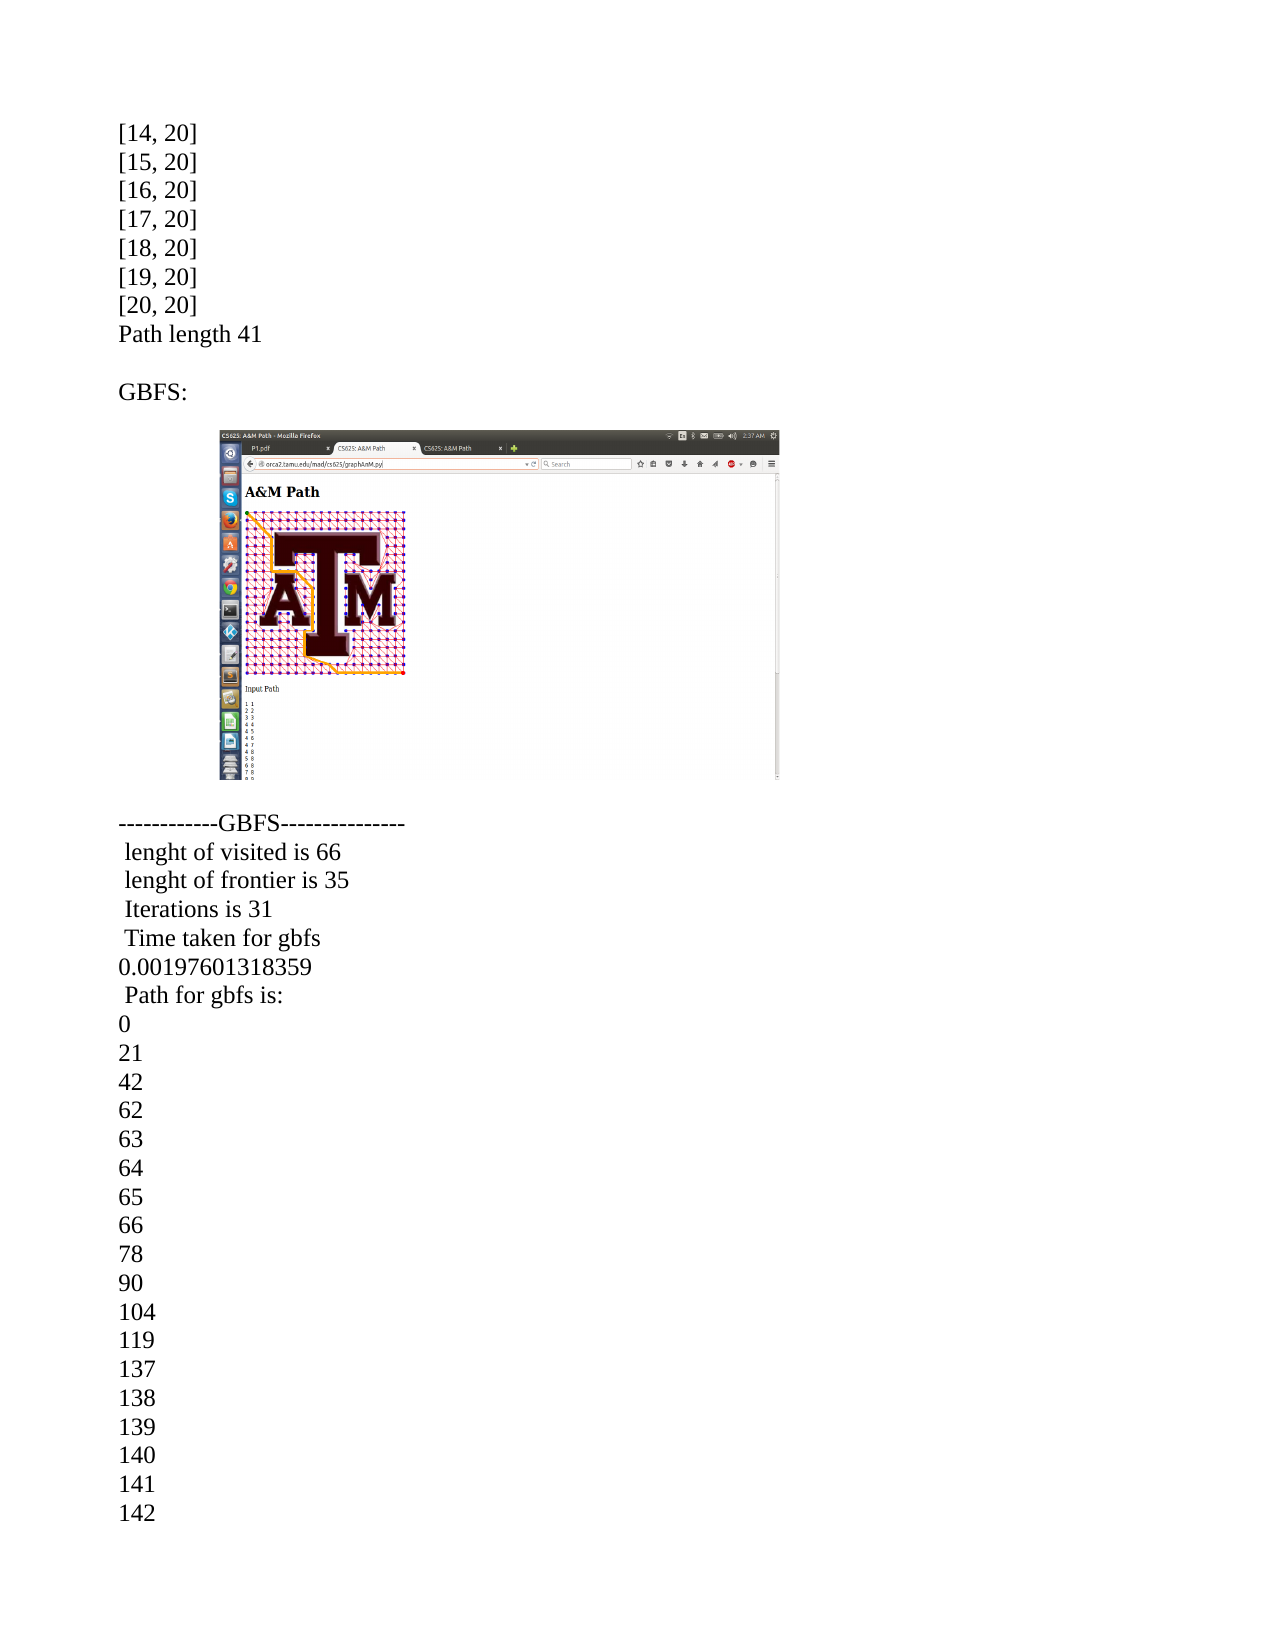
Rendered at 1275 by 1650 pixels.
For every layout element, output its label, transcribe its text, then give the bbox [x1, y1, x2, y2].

text GBFS: [118, 377, 1157, 406]
text Path length 41 [118, 319, 1157, 348]
text 141 [118, 1469, 1157, 1498]
text 104 [118, 1297, 1157, 1326]
text 137 [118, 1354, 1157, 1383]
text [19, 20] [118, 262, 1157, 291]
text [15, 20] [118, 147, 1157, 176]
text [20, 20] [118, 291, 1157, 319]
text [18, 20] [118, 233, 1157, 262]
text 21 [118, 1038, 1157, 1067]
text [17, 20] [118, 204, 1157, 233]
text 0.00197601318359 [118, 952, 1157, 981]
text lenght of visited is 66 [118, 837, 1157, 866]
text [16, 20] [118, 176, 1157, 204]
text ------------GBFS--------------- [118, 808, 1157, 837]
text lenght of frontier is 35 [118, 866, 1157, 894]
text 62 [118, 1096, 1157, 1124]
text [14, 20] [118, 118, 1157, 147]
text 42 [118, 1067, 1157, 1096]
text 139 [118, 1412, 1157, 1441]
text 64 [118, 1153, 1157, 1182]
text 138 [118, 1383, 1157, 1412]
text Time taken for gbfs [118, 923, 1157, 952]
text 119 [118, 1326, 1157, 1354]
text 90 [118, 1268, 1157, 1297]
text 66 [118, 1211, 1157, 1239]
text Iterations is 31 [118, 894, 1157, 923]
text 142 [118, 1498, 1157, 1527]
text 140 [118, 1441, 1157, 1469]
text 78 [118, 1239, 1157, 1268]
text 63 [118, 1124, 1157, 1153]
picture [219, 430, 780, 780]
text 0 [118, 1009, 1157, 1038]
text 65 [118, 1182, 1157, 1211]
text Path for gbfs is: [118, 981, 1157, 1009]
